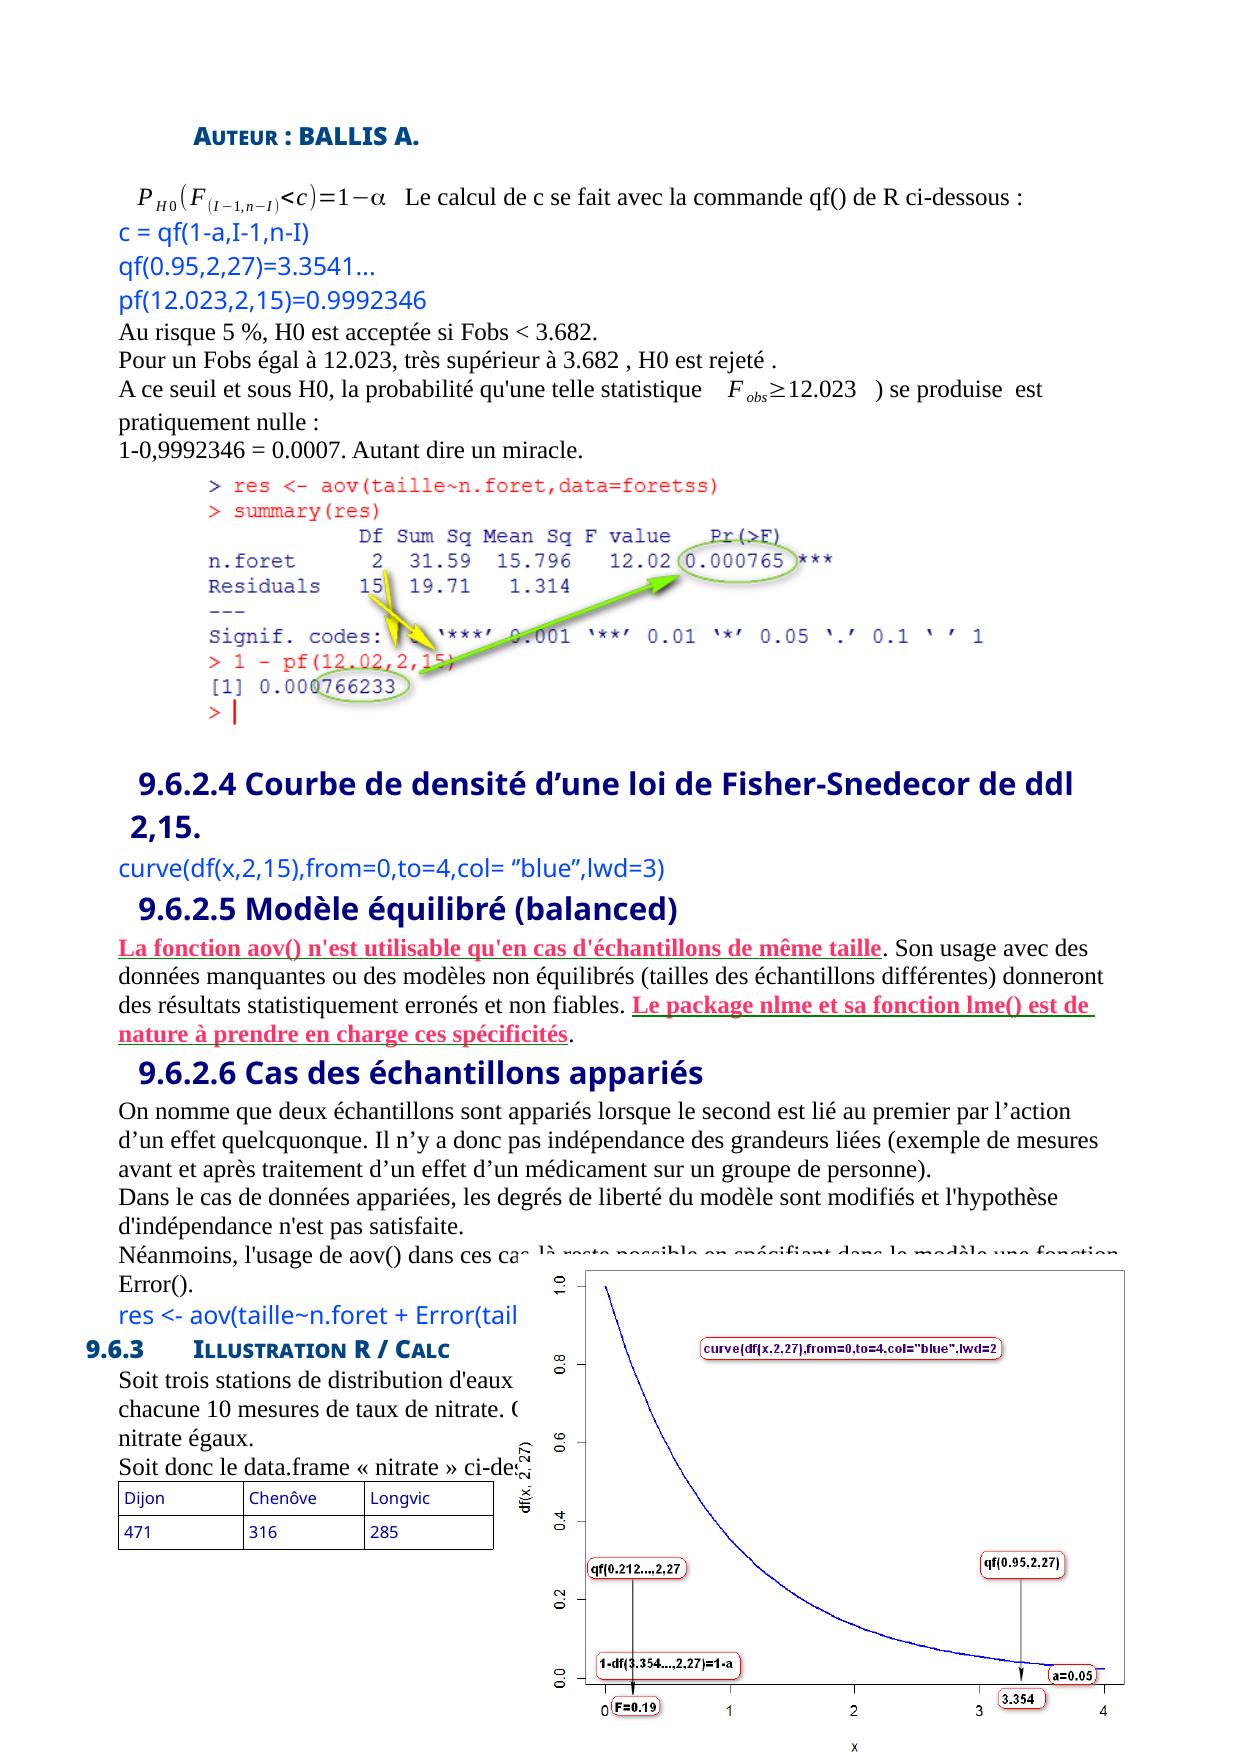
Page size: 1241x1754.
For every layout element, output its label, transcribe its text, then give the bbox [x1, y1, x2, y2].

text res <- aov(taille~n.foret + Error(taille/n.foret),data=foretss) [118, 1297, 517, 1331]
text Au risque 5 %, H0 est acceptée si Fobs < 3.682. [118, 317, 1123, 346]
text curve(df(x,2,15),from=0,to=4,col= ‘’blue’’,lwd=3) [118, 850, 1123, 884]
text Soit trois stations de distribution d'eaux de l'agglomération dijonnaise d' où l'on a prélèvé pour chacune 10 mesures de taux de nitrate. On veut tester H0 : Les trois stations ont des taux moyens de nitrate égaux. [118, 1366, 517, 1452]
text Néanmoins, l'usage de aov() dans ces cas-là reste possible en spécifiant dans le modèle une fonction Error(). [118, 1240, 1123, 1297]
text A ce seuil et sous H0, la probabilité qu'une telle statistique ) se produise est pratiquement nulle : [118, 374, 1123, 435]
table_cell 316 [244, 1516, 364, 1549]
subtitle Modèle équilibré (balanced) [130, 887, 1123, 930]
text Le calcul de c se fait avec la commande qf() de R ci-dessous : [118, 182, 1123, 214]
text Soit donc le data.frame « nitrate » ci-dessous : [118, 1452, 517, 1481]
subtitle Courbe de densité d’une loi de Fisher-Snedecor de ddl 2,15. [130, 762, 1123, 847]
text Dans le cas de données appariées, les degrés de liberté du modèle sont modifiés et l'hypothèse d'indépendance n'est pas satisfaite. [118, 1182, 1123, 1240]
table_cell 471 [119, 1516, 243, 1549]
text 1-0,9992346 = 0.0007. Autant dire un miracle. [118, 435, 1123, 464]
table_header Dijon [119, 1482, 243, 1515]
text qf(0.95,2,27)=3.3541... [118, 249, 1123, 283]
picture [201, 467, 992, 731]
text c = qf(1-a,I-1,n-I) [118, 214, 1123, 249]
table_cell 285 [365, 1516, 493, 1549]
table_header Longvic [365, 1482, 493, 1515]
text La fonction aov() n'est utilisable qu'en cas d'échantillons de même taille. Son usage avec des données manquantes ou des modèles non équilibrés (tailles des échantillons différentes) donneront des résultats statistiquement erronés et non fiables. Le package nlme et sa fonction lme() est de nature à prendre en charge ces spécificités. [118, 933, 1123, 1048]
subtitle Illustration R / Calc [79, 1331, 517, 1366]
subtitle Cas des échantillons appariés [130, 1051, 1123, 1093]
text Pour un Fobs égal à 12.023, très supérieur à 3.682 , H0 est rejeté . [118, 346, 1123, 374]
text On nomme que deux échantillons sont appariés lorsque le second est lié au premier par l’action d’un effet quelcquonque. Il n’y a donc pas indépendance des grandeurs liées (exemple de mesures avant et après traitement d’un effet d’un médicament sur un groupe de personne). [118, 1096, 1123, 1182]
text pf(12.023,2,15)=0.9992346 [118, 283, 1123, 317]
picture [517, 1254, 1127, 1754]
table_header Chenôve [244, 1482, 364, 1515]
